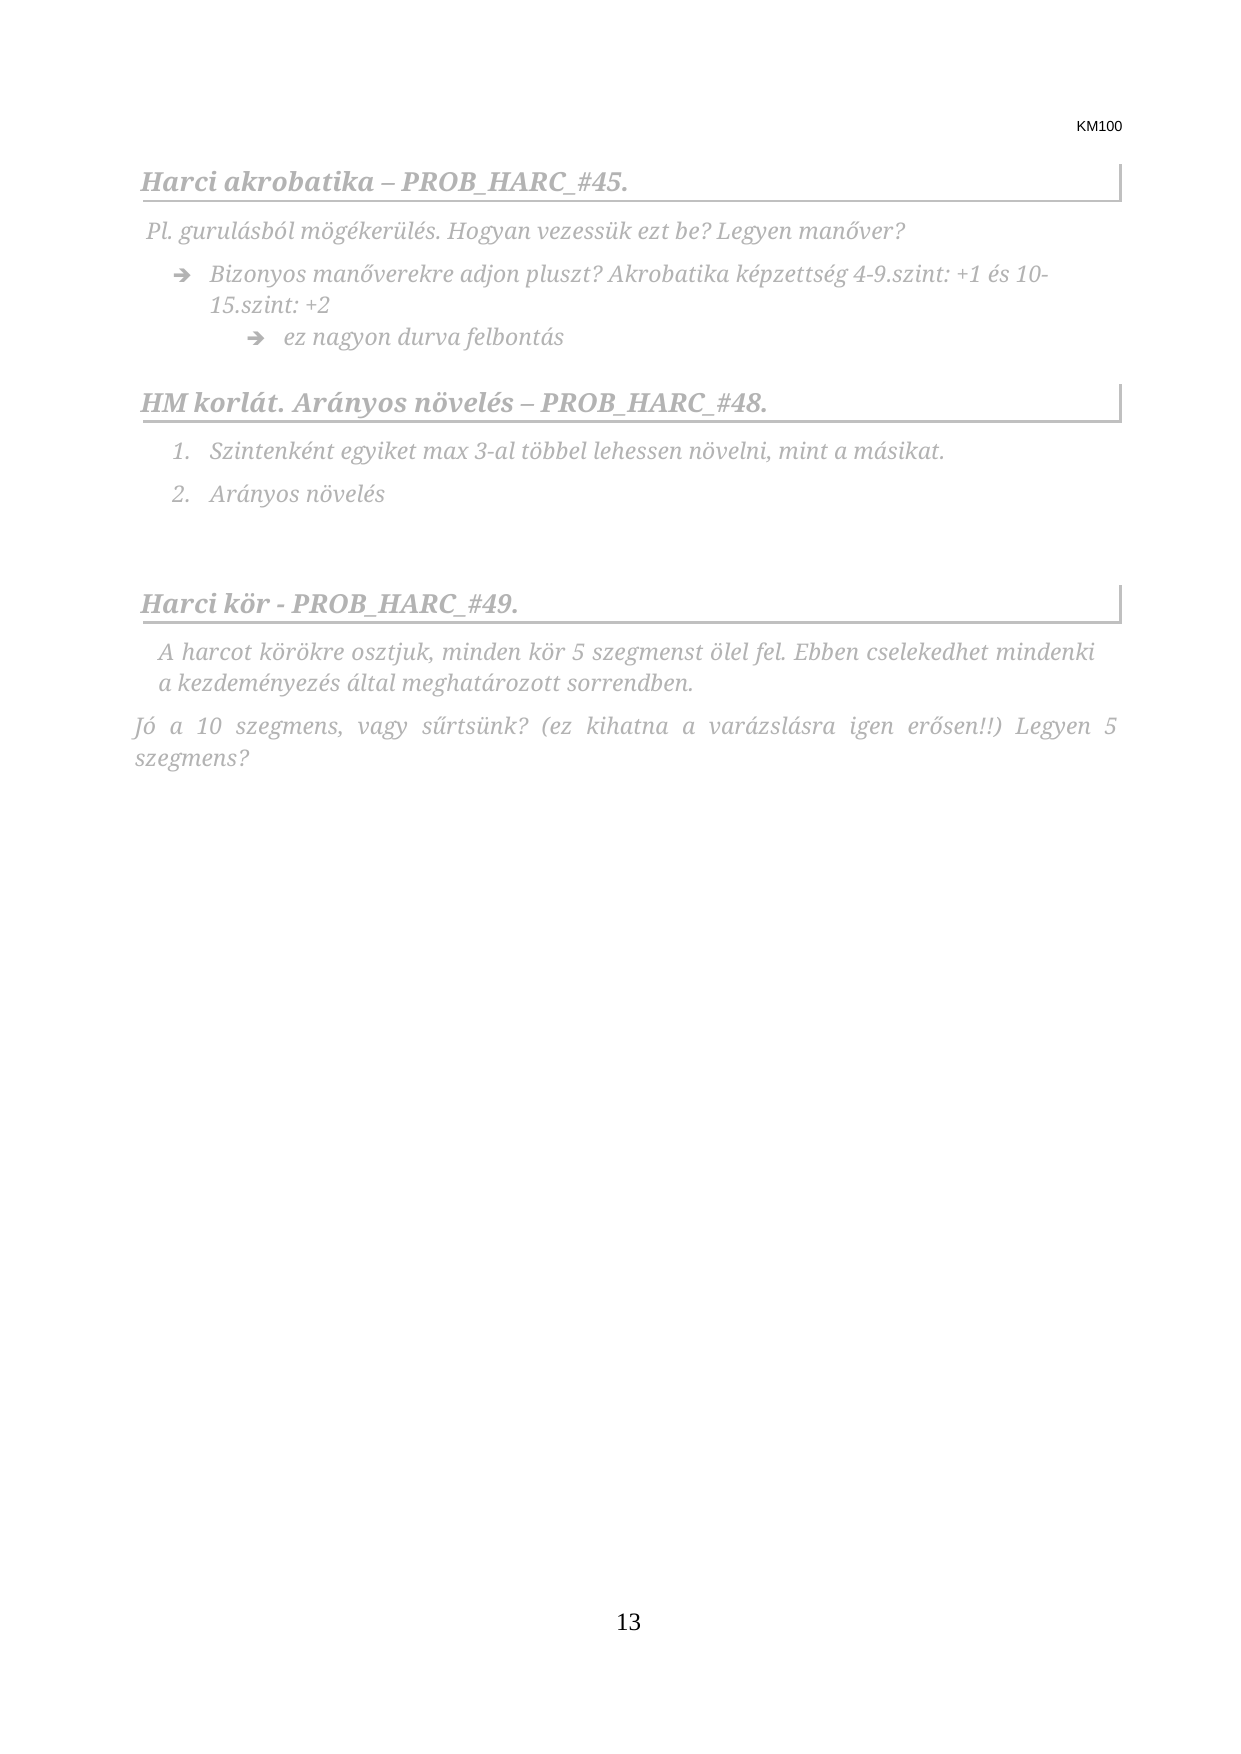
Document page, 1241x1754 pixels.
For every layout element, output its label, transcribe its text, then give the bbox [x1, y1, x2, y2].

subtitle Harci kör - PROB_HARC_#49. [140, 585, 1119, 621]
subtitle HM korlát. Arányos növelés – PROB_HARC_#48. [140, 384, 1119, 420]
text Pl. gurulásból mögékerülés. Hogyan vezessük ezt be? Legyen manőver? [134, 215, 1122, 246]
list Bizonyos manőverekre adjon pluszt? Akrobatika képzettség 4-9.szint: +1 és 10-15.szint: +2 [172, 258, 1122, 320]
list ez nagyon durva felbontás [246, 320, 1122, 352]
list Arányos növelés [172, 478, 1122, 509]
list Szintenként egyiket max 3-al többel lehessen növelni, mint a másikat. [172, 435, 1122, 466]
subtitle Harci akrobatika – PROB_HARC_#45. [140, 164, 1119, 199]
text A harcot körökre osztjuk, minden kör 5 szegmenst ölel fel. Ebben cselekedhet mindenki a kezdeményezés által meghatározott sorrendben. [158, 636, 1098, 698]
text Jó a 10 szegmens, vagy sűrtsünk? (ez kihatna a varázslásra igen erősen!!) Legyen 5 szegmens? [134, 710, 1122, 773]
